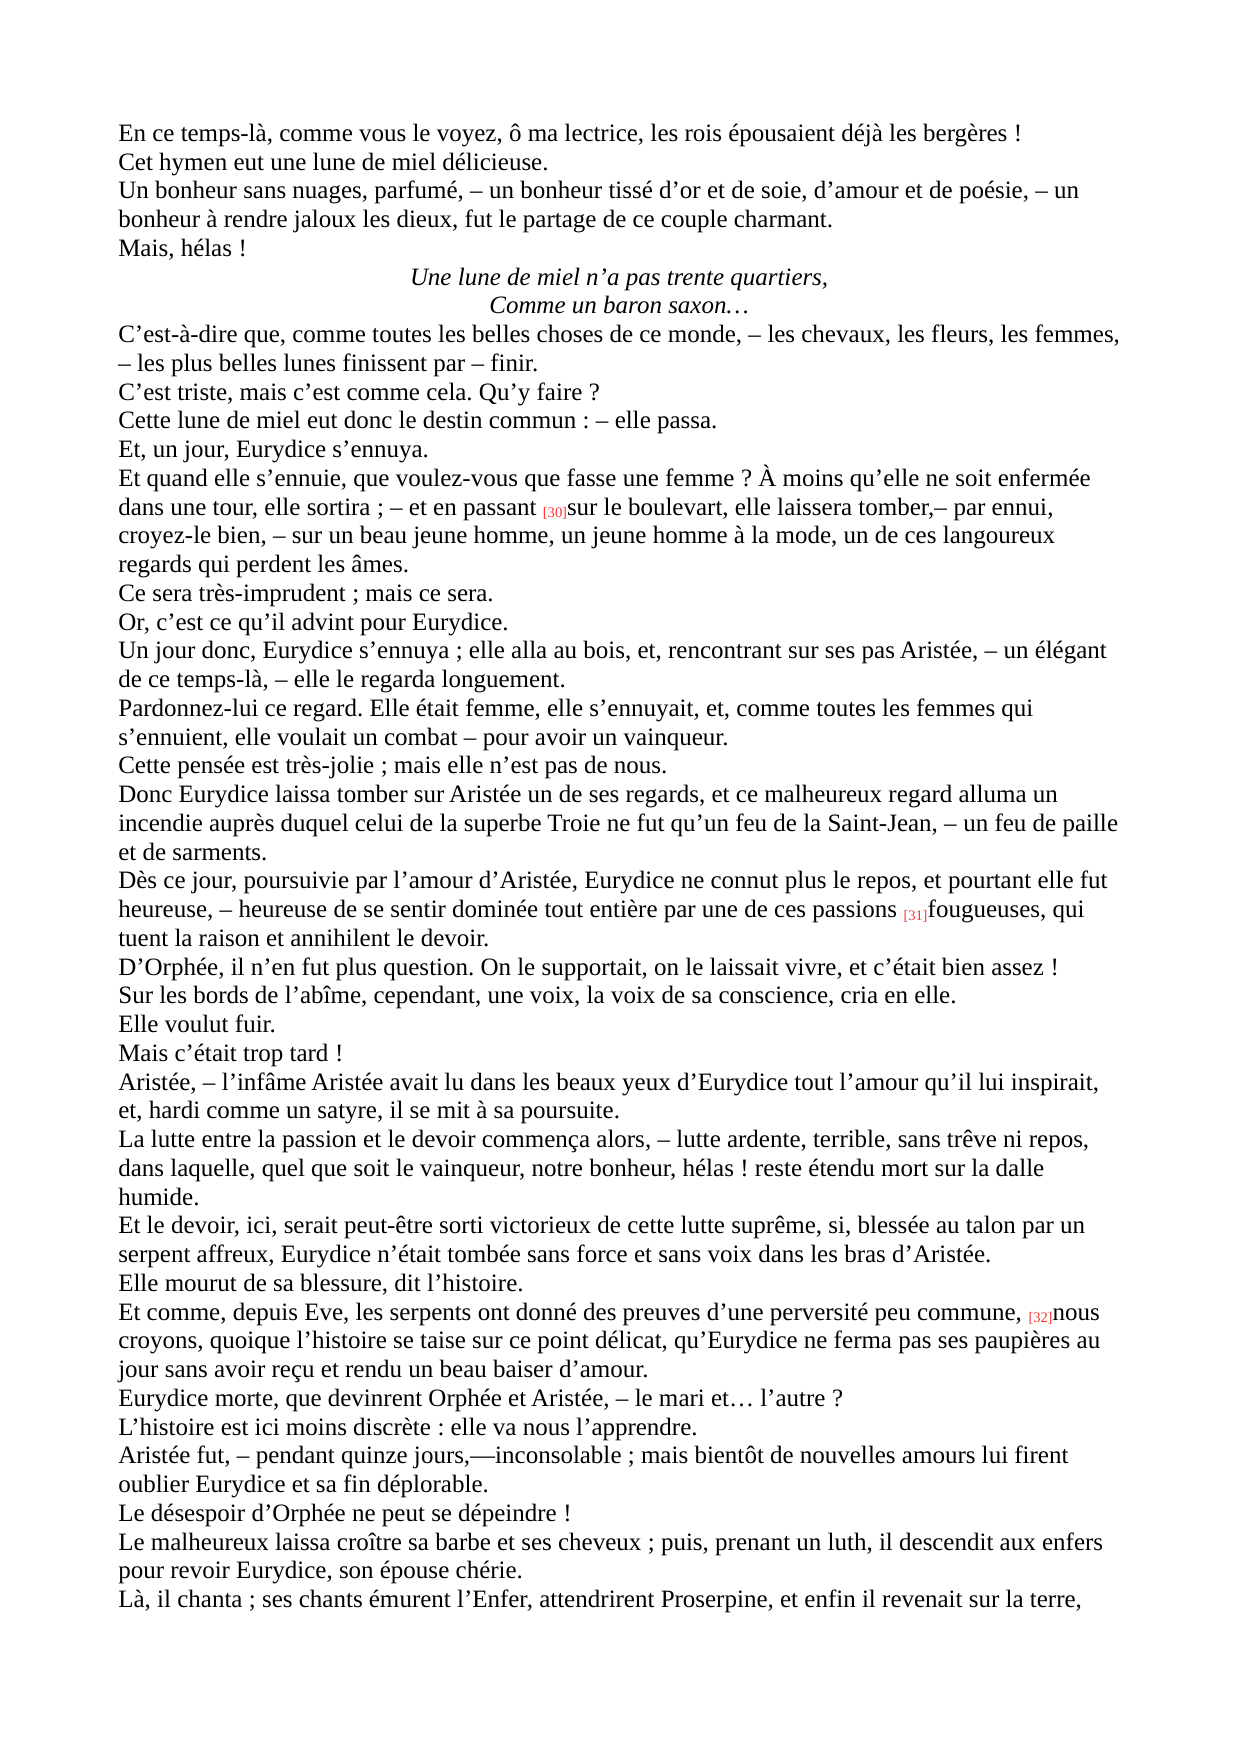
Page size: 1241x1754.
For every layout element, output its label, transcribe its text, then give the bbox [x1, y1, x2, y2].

text Elle mourut de sa blessure, dit l’histoire. [118, 1268, 1122, 1297]
text Comme un baron saxon… [118, 291, 1122, 319]
text Ce sera très-imprudent ; mais ce sera. [118, 578, 1122, 607]
text Une lune de miel n’a pas trente quartiers, [118, 262, 1122, 291]
text Le malheureux laissa croître sa barbe et ses cheveux ; puis, prenant un luth, il descendit aux enfers pour revoir Eurydice, son épouse chérie. [118, 1527, 1122, 1584]
text Aristée fut, – pendant quinze jours,—inconsolable ; mais bientôt de nouvelles amours lui firent oublier Eurydice et sa fin déplorable. [118, 1441, 1122, 1498]
text Sur les bords de l’abîme, cependant, une voix, la voix de sa conscience, cria en elle. [118, 981, 1122, 1009]
text Mais, hélas ! [118, 233, 1122, 262]
text Donc Eurydice laissa tomber sur Aristée un de ses regards, et ce malheureux regard alluma un incendie auprès duquel celui de la superbe Troie ne fut qu’un feu de la Saint-Jean, – un feu de paille et de sarments. [118, 779, 1122, 866]
text Elle voulut fuir. [118, 1009, 1122, 1038]
text Eurydice morte, que devinrent Orphée et Aristée, – le mari et… l’autre ? [118, 1383, 1122, 1412]
text D’Orphée, il n’en fut plus question. On le supportait, on le laissait vivre, et c’était bien assez ! [118, 952, 1122, 981]
text Pardonnez-lui ce regard. Elle était femme, elle s’ennuyait, et, comme toutes les femmes qui s’ennuient, elle voulait un combat – pour avoir un vainqueur. [118, 693, 1122, 751]
text Cette pensée est très-jolie ; mais elle n’est pas de nous. [118, 751, 1122, 779]
text Un bonheur sans nuages, parfumé, – un bonheur tissé d’or et de soie, d’amour et de poésie, – un bonheur à rendre jaloux les dieux, fut le partage de ce couple charmant. [118, 176, 1122, 233]
text La lutte entre la passion et le devoir commença alors, – lutte ardente, terrible, sans trêve ni repos, dans laquelle, quel que soit le vainqueur, notre bonheur, hélas ! reste étendu mort sur la dalle humide. [118, 1124, 1122, 1211]
text Aristée, – l’infâme Aristée avait lu dans les beaux yeux d’Eurydice tout l’amour qu’il lui inspirait, et, hardi comme un satyre, il se mit à sa poursuite. [118, 1067, 1122, 1124]
text C’est triste, mais c’est comme cela. Qu’y faire ? [118, 377, 1122, 406]
text Et, un jour, Eurydice s’ennuya. [118, 434, 1122, 463]
text Cette lune de miel eut donc le destin commun : – elle passa. [118, 406, 1122, 434]
text Un jour donc, Eurydice s’ennuya ; elle alla au bois, et, rencontrant sur ses pas Aristée, – un élégant de ce temps-là, – elle le regarda longuement. [118, 636, 1122, 693]
text Or, c’est ce qu’il advint pour Eurydice. [118, 607, 1122, 636]
text Et quand elle s’ennuie, que voulez-vous que fasse une femme ? À moins qu’elle ne soit enfermée dans une tour, elle sortira ; – et en passant [30]sur le boulevart, elle laissera tomber,– par ennui, croyez-le bien, – sur un beau jeune homme, un jeune homme à la mode, un de ces langoureux regards qui perdent les âmes. [118, 463, 1122, 578]
text Et comme, depuis Eve, les serpents ont donné des preuves d’une perversité peu commune, [32]nous croyons, quoique l’histoire se taise sur ce point délicat, qu’Eurydice ne ferma pas ses paupières au jour sans avoir reçu et rendu un beau baiser d’amour. [118, 1297, 1122, 1383]
text Mais c’était trop tard ! [118, 1038, 1122, 1067]
text Là, il chanta ; ses chants émurent l’Enfer, attendrirent Proserpine, et enfin il revenait sur la terre, [118, 1584, 1122, 1613]
text Cet hymen eut une lune de miel délicieuse. [118, 147, 1122, 176]
text Dès ce jour, poursuivie par l’amour d’Aristée, Eurydice ne connut plus le repos, et pourtant elle fut heureuse, – heureuse de se sentir dominée tout entière par une de ces passions [31]fougueuses, qui tuent la raison et annihilent le devoir. [118, 866, 1122, 952]
text C’est-à-dire que, comme toutes les belles choses de ce monde, – les chevaux, les fleurs, les femmes, – les plus belles lunes finissent par – finir. [118, 319, 1122, 377]
text L’histoire est ici moins discrète : elle va nous l’apprendre. [118, 1412, 1122, 1441]
text Le désespoir d’Orphée ne peut se dépeindre ! [118, 1498, 1122, 1527]
text Et le devoir, ici, serait peut-être sorti victorieux de cette lutte suprême, si, blessée au talon par un serpent affreux, Eurydice n’était tombée sans force et sans voix dans les bras d’Aristée. [118, 1211, 1122, 1268]
text En ce temps-là, comme vous le voyez, ô ma lectrice, les rois épousaient déjà les bergères ! [118, 118, 1122, 147]
